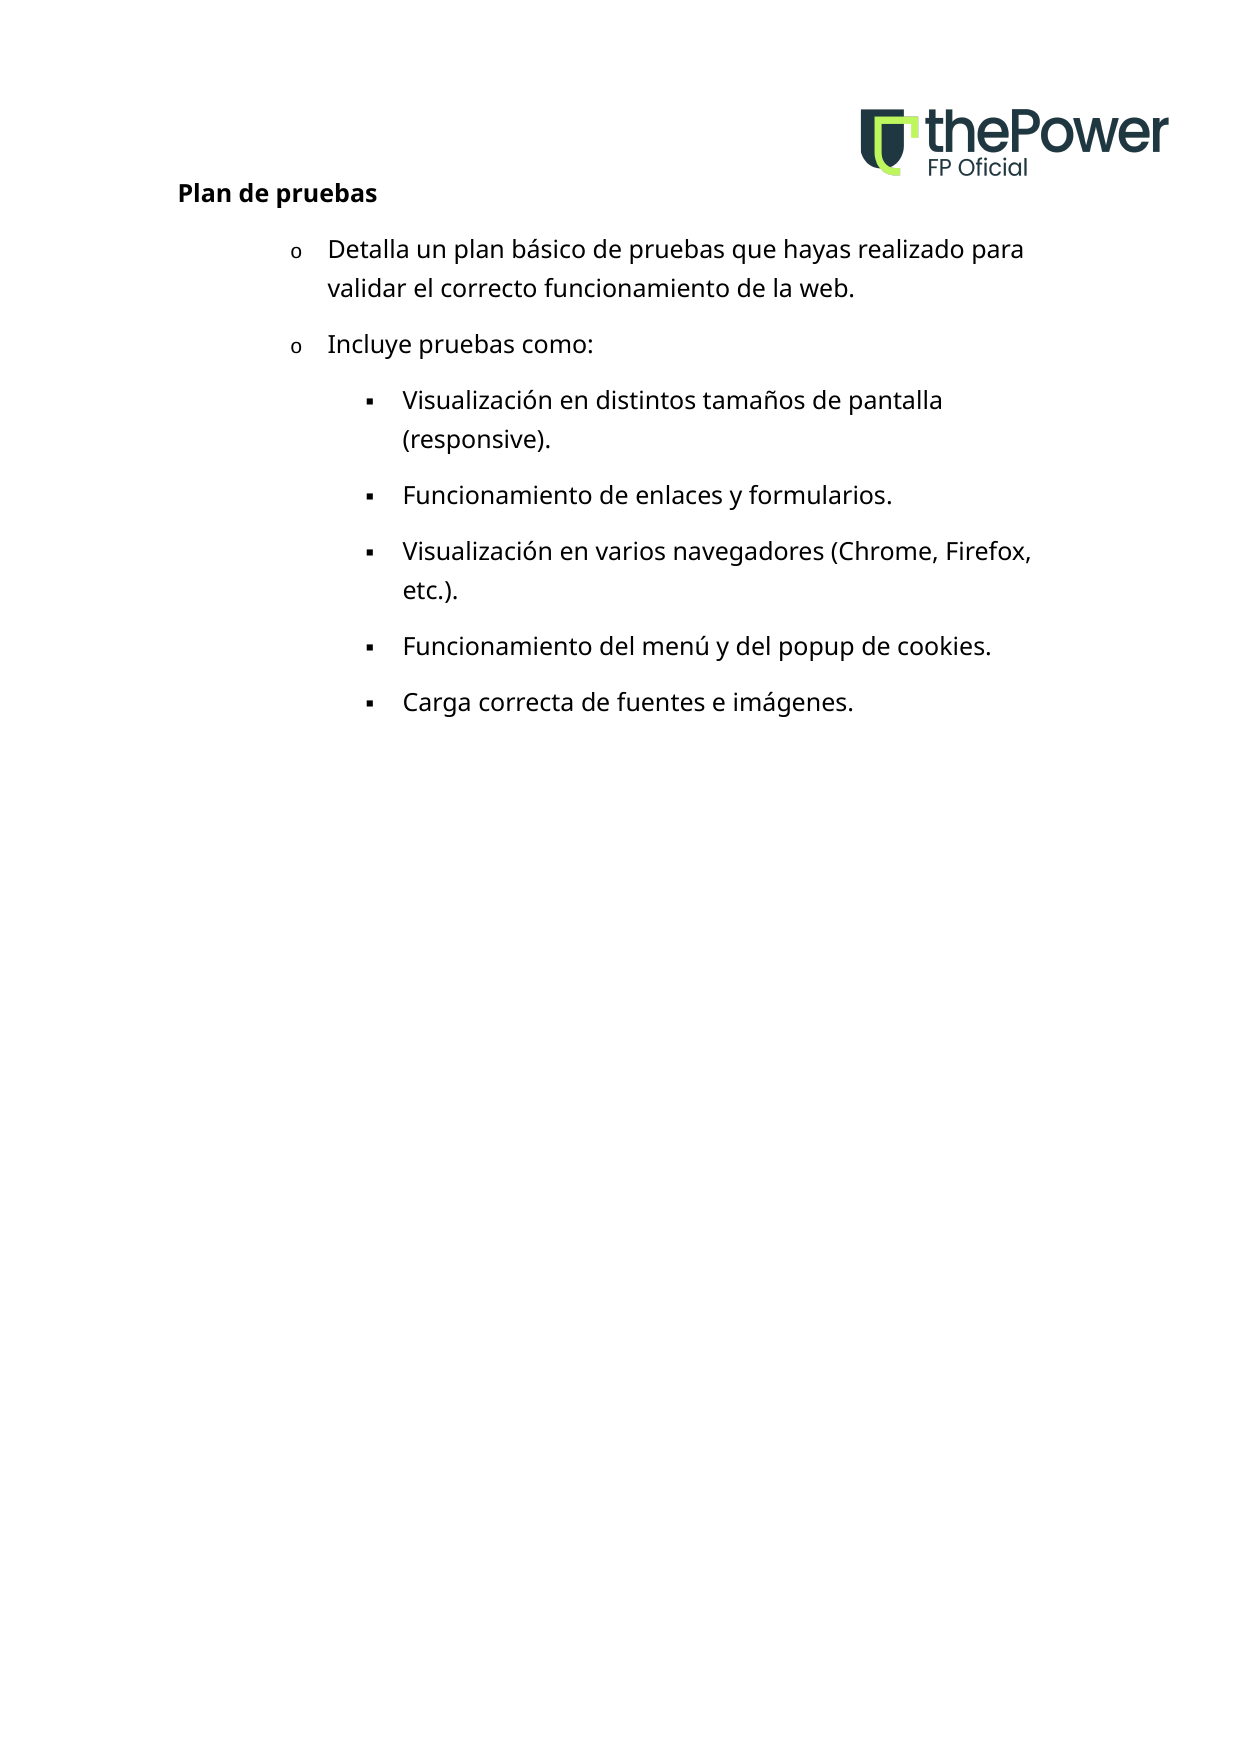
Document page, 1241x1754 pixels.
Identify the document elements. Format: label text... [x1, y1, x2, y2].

list Visualización en distintos tamaños de pantalla (responsive). [365, 383, 1063, 456]
text Plan de pruebas [177, 176, 1063, 210]
picture [860, 109, 1169, 176]
list Detalla un plan básico de pruebas que hayas realizado para validar el correcto funcionamiento de la web. [290, 232, 1063, 305]
list Carga correcta de fuentes e imágenes. [365, 684, 1063, 718]
list Funcionamiento de enlaces y formularios. [365, 478, 1063, 512]
list Incluye pruebas como: [290, 327, 1063, 361]
list Visualización en varios navegadores (Chrome, Firefox, etc.). [365, 533, 1063, 607]
list Funcionamiento del menú y del popup de cookies. [365, 628, 1063, 662]
